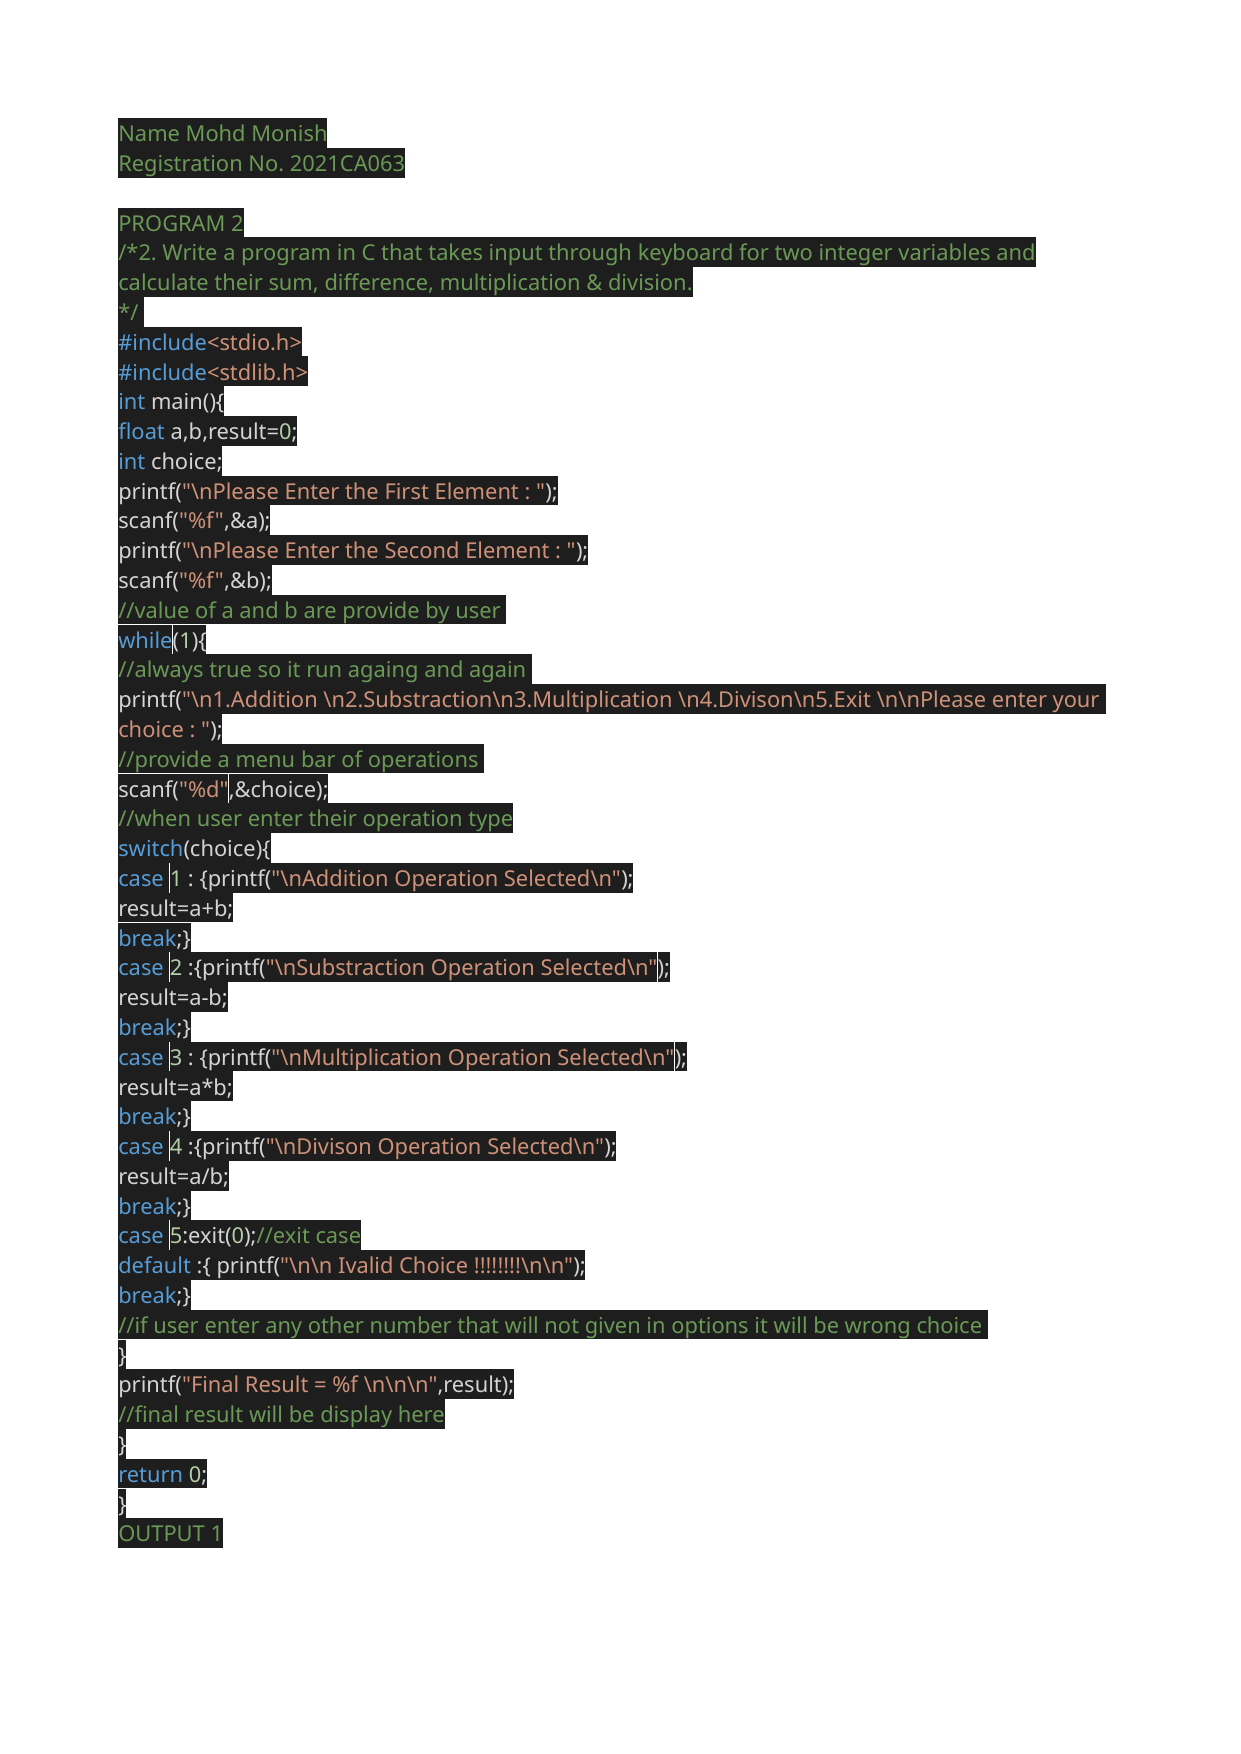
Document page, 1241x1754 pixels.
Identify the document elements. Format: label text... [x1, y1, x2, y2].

text result=a*b; [118, 1071, 1122, 1101]
text case 5:exit(0);//exit case [118, 1220, 1122, 1250]
text #include<stdlib.h> [118, 356, 1122, 386]
text int choice; [118, 446, 1122, 476]
text } [118, 1488, 1122, 1518]
text printf("Final Result = %f \n\n\n",result); [118, 1369, 1122, 1399]
text case 1 : {printf("\nAddition Operation Selected\n"); [118, 863, 1122, 893]
text break;} [118, 1101, 1122, 1131]
text //when user enter their operation type [118, 803, 1122, 833]
text //value of a and b are provide by user [118, 595, 1122, 624]
text Name Mohd Monish [118, 118, 1122, 148]
text printf("\n1.Addition \n2.Substraction\n3.Multiplication \n4.Divison\n5.Exit \n\nPlease enter your choice : "); [118, 684, 1122, 744]
text switch(choice){ [118, 833, 1122, 863]
text result=a-b; [118, 982, 1122, 1012]
text return 0; [118, 1459, 1122, 1488]
text case 3 : {printf("\nMultiplication Operation Selected\n"); [118, 1042, 1122, 1071]
text //if user enter any other number that will not given in options it will be wrong choice [118, 1310, 1122, 1339]
text printf("\nPlease Enter the Second Element : "); [118, 535, 1122, 565]
text //provide a menu bar of operations [118, 744, 1122, 773]
text calculate their sum, difference, multiplication & division. [118, 267, 1122, 297]
text /*2. Write a program in C that takes input through keyboard for two integer variables and [118, 237, 1122, 267]
text default :{ printf("\n\n Ivalid Choice !!!!!!!!\n\n"); [118, 1250, 1122, 1280]
text OUTPUT 1 [118, 1518, 1122, 1548]
text break;} [118, 1191, 1122, 1220]
text int main(){ [118, 386, 1122, 416]
text scanf("%f",&a); [118, 505, 1122, 535]
text //always true so it run againg and again [118, 654, 1122, 684]
text float a,b,result=0; [118, 416, 1122, 446]
text result=a+b; [118, 893, 1122, 922]
text #include<stdio.h> [118, 327, 1122, 356]
text scanf("%f",&b); [118, 565, 1122, 595]
text */ [118, 297, 1122, 327]
text //final result will be display here [118, 1399, 1122, 1429]
text break;} [118, 1280, 1122, 1310]
text break;} [118, 922, 1122, 952]
text break;} [118, 1012, 1122, 1042]
text result=a/b; [118, 1161, 1122, 1191]
text case 4 :{printf("\nDivison Operation Selected\n"); [118, 1131, 1122, 1161]
text } [118, 1429, 1122, 1459]
text scanf("%d",&choice); [118, 773, 1122, 803]
text while(1){ [118, 624, 1122, 654]
text case 2 :{printf("\nSubstraction Operation Selected\n"); [118, 952, 1122, 982]
text } [118, 1339, 1122, 1369]
text Registration No. 2021CA063 [118, 148, 1122, 178]
text printf("\nPlease Enter the First Element : "); [118, 476, 1122, 505]
text PROGRAM 2 [118, 207, 1122, 237]
